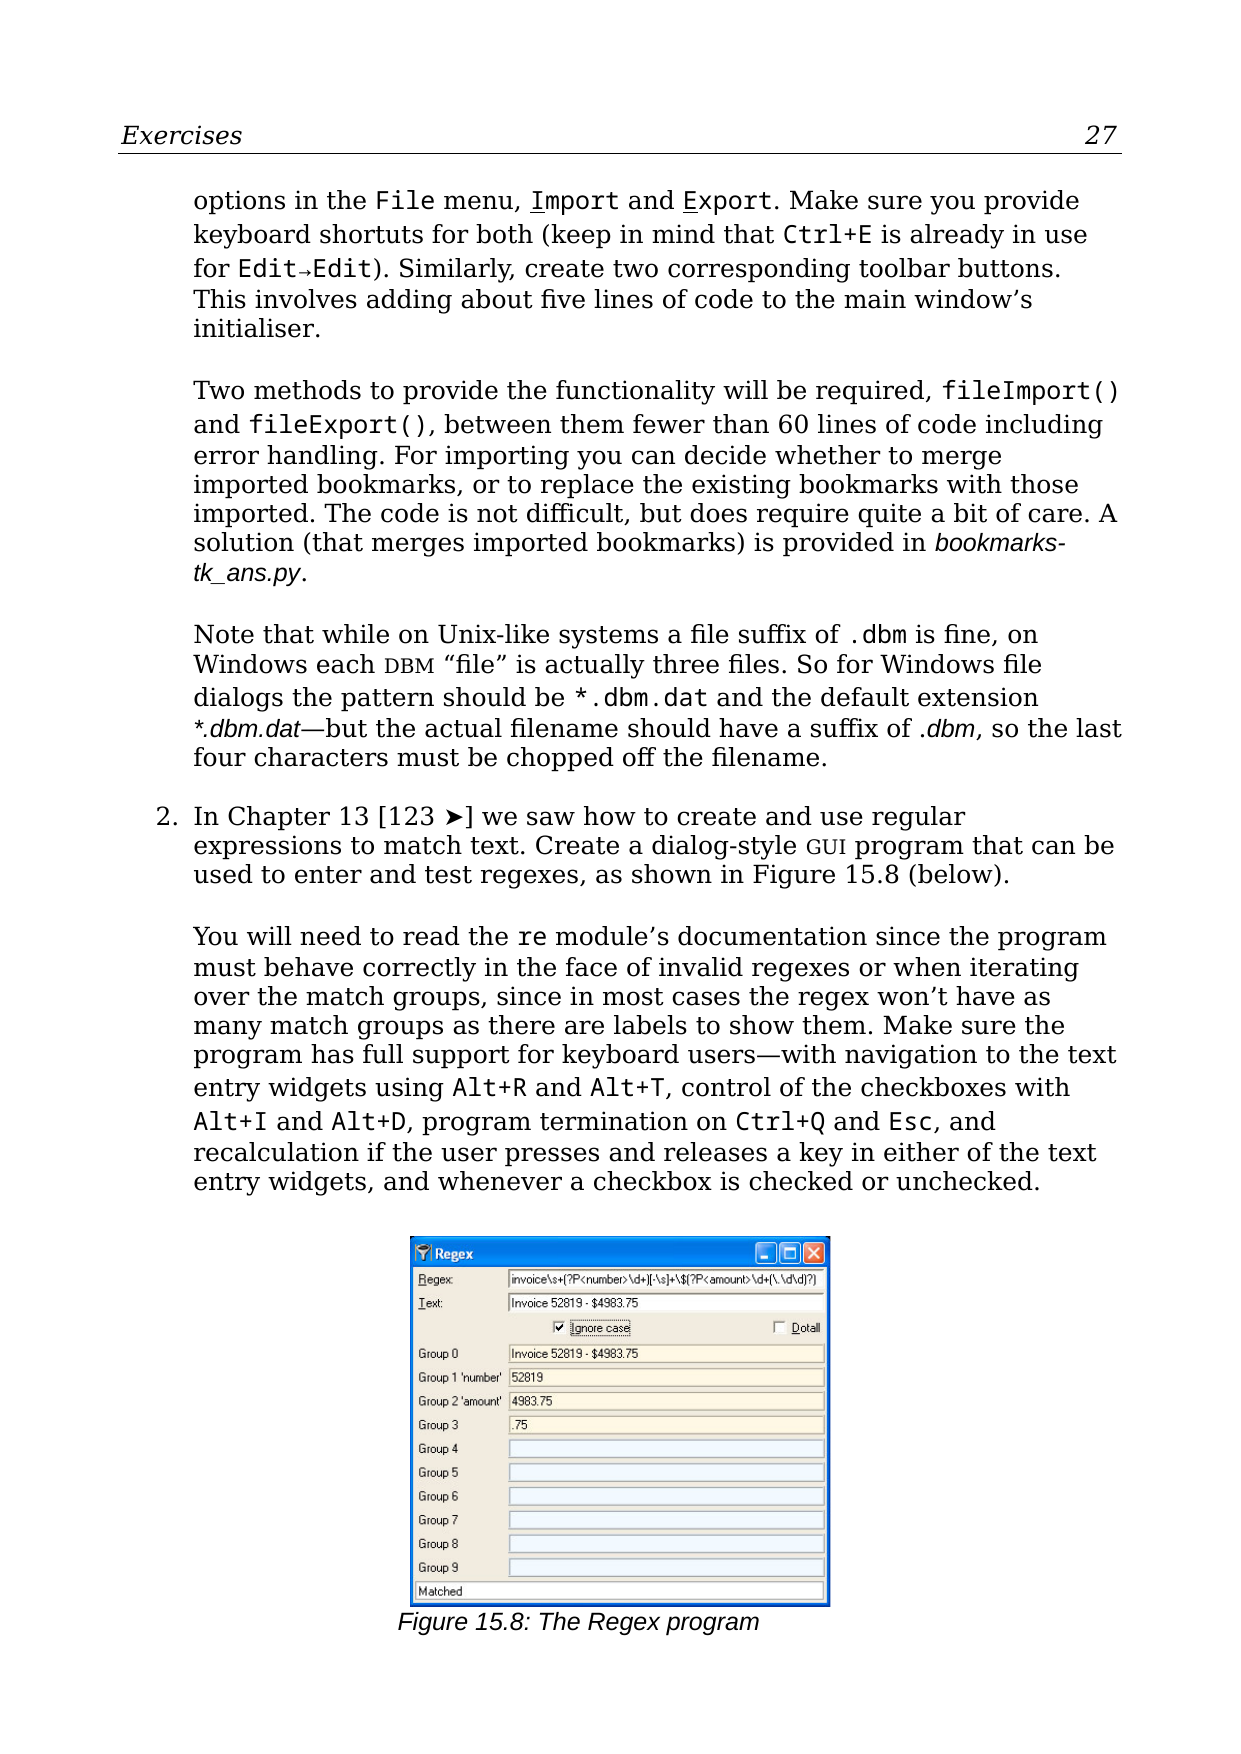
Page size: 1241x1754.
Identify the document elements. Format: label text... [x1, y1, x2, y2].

list In Chapter 13 [123 ➤] we saw how to create and use regular expressions to match text. Create a dialog-style gui program that can be used to enter and test regexes, as shown in Figure 15.8 (below). [155, 802, 1122, 889]
list Figure 15.8: The Regex program [397, 1237, 843, 1636]
list Note that while on Unix-like systems a file suffix of .dbm is fine, on Windows each dbm “file” is actually three files. So for Windows file dialogs the pattern should be *.dbm.dat and the default extension *.dbm.dat—but the actual filename should have a suffix of .dbm, so the last four characters must be chopped off the filename. [155, 617, 1122, 772]
list options in the File menu, Import and Export. Make sure you provide keyboard shortuts for both (keep in mind that Ctrl+E is already in use for Edit→Edit). Similarly, create two corresponding toolbar buttons. This involves adding about five lines of code to the main window’s initialiser. [155, 183, 1122, 343]
list You will need to read the re module’s documentation since the program must behave correctly in the face of invalid regexes or when iterating over the match groups, since in most cases the regex won’t have as many match groups as there are labels to show them. Make sure the program has full support for keyboard users—with navigation to the text entry widgets using Alt+R and Alt+T, control of the checkboxes with Alt+I and Alt+D, program termination on Ctrl+Q and Esc, and recalculation if the user presses and releases a key in either of the text entry widgets, and whenever a checkbox is checked or unchecked. [155, 919, 1122, 1196]
picture [410, 1236, 831, 1607]
list Two methods to provide the functionality will be required, fileImport() and fileExport(), between them fewer than 60 lines of code including error handling. For importing you can decide whether to merge imported bookmarks, or to replace the existing bookmarks with those imported. The code is not difficult, but does require quite a bit of care. A solution (that merges imported bookmarks) is provided in bookmarks-tk_ans.py. [155, 373, 1122, 587]
